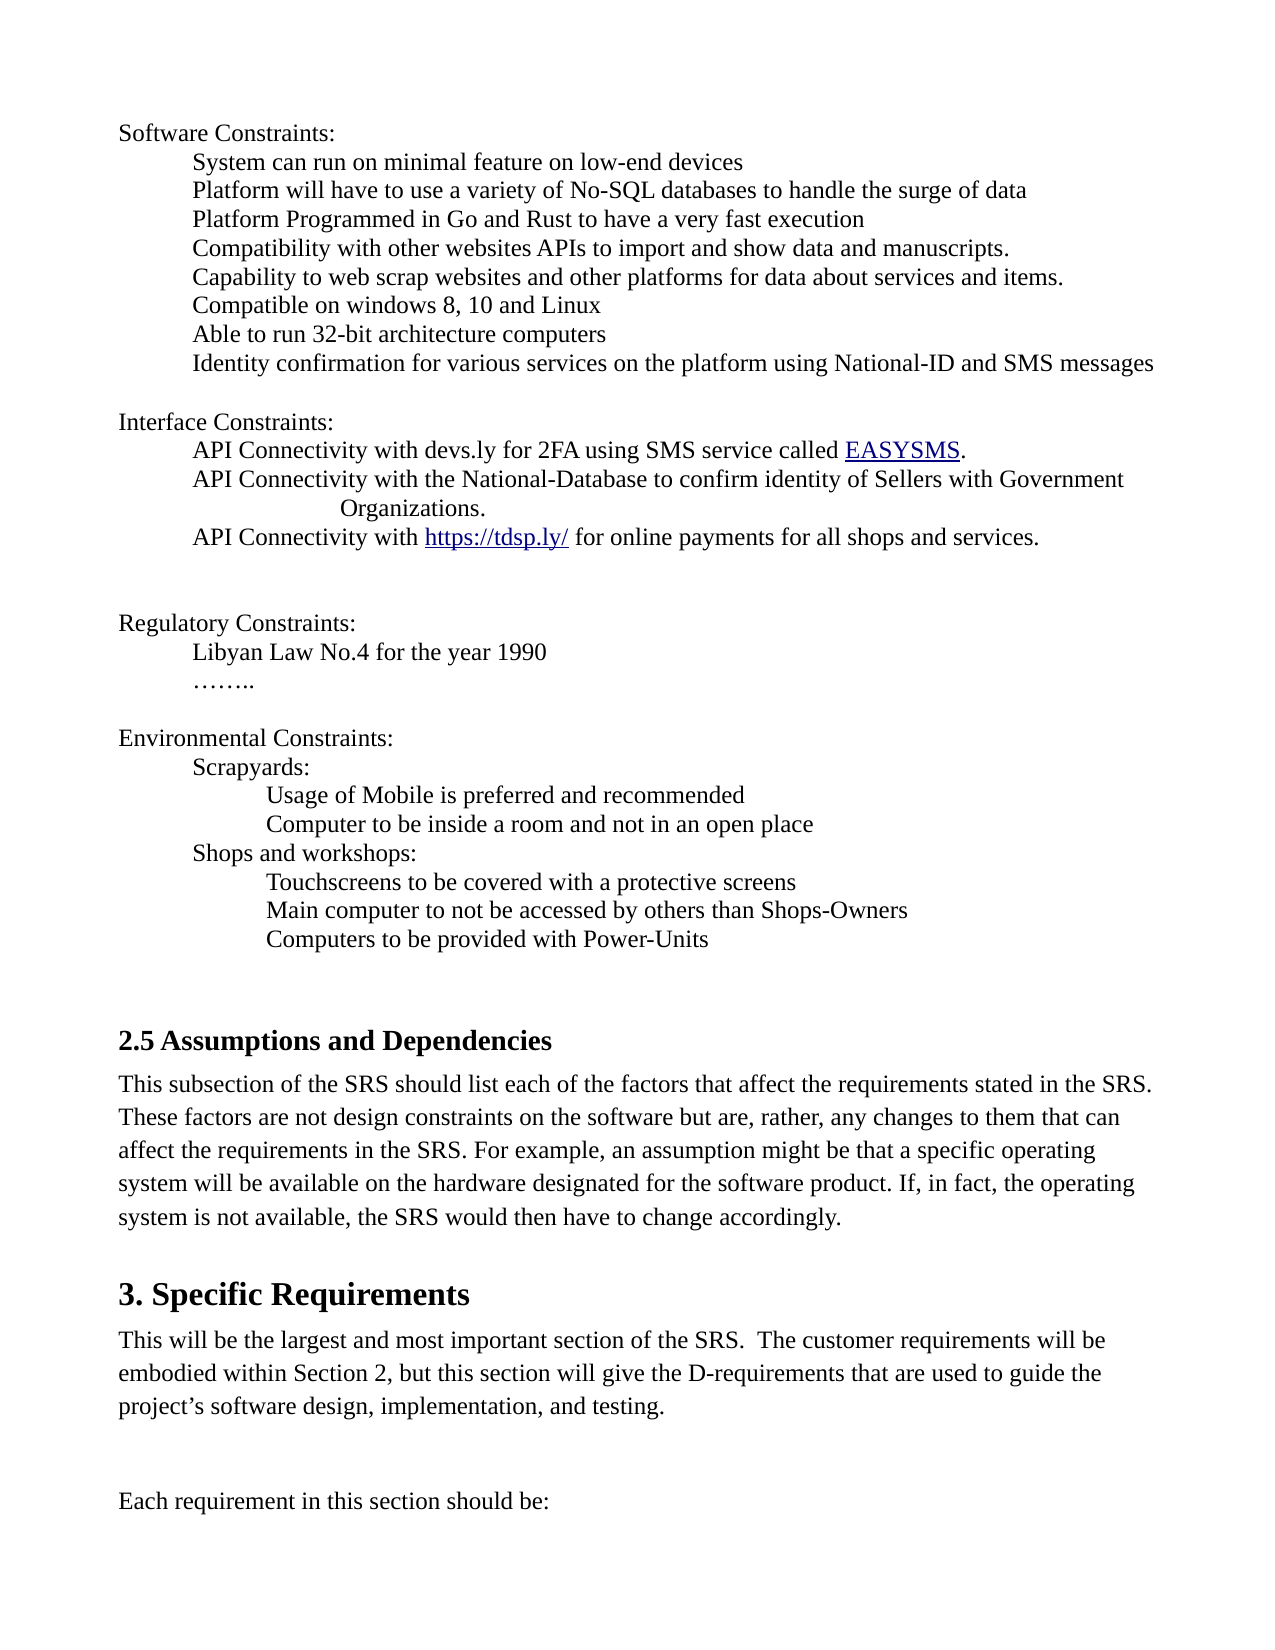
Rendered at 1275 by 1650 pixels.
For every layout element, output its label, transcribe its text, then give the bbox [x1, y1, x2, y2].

text Regulatory Constraints: [118, 608, 1157, 637]
subtitle 2.5 Assumptions and Dependencies [118, 1023, 1157, 1057]
text Computer to be inside a room and not in an open place [118, 809, 1157, 838]
text Environmental Constraints: [118, 723, 1157, 752]
text Platform Programmed in Go and Rust to have a very fast execution [118, 204, 1157, 233]
text Compatibility with other websites APIs to import and show data and manuscripts. [118, 233, 1157, 262]
subtitle 3. Specific Requirements [118, 1274, 1157, 1312]
text System can run on minimal feature on low-end devices [118, 147, 1157, 176]
text This subsection of the SRS should list each of the factors that affect the requirements stated in the SRS. These factors are not design constraints on the software but are, rather, any changes to them that can affect the requirements in the SRS. For example, an assumption might be that a specific operating system will be available on the hardware designated for the software product. If, in fact, the operating system is not available, the SRS would then have to change accordingly. [118, 1069, 1157, 1230]
text Software Constraints: [118, 118, 1157, 147]
text Capability to web scrap websites and other platforms for data about services and items. [118, 262, 1157, 291]
text API Connectivity with https://tdsp.ly/ for online payments for all shops and services. [118, 522, 1157, 550]
text This will be the largest and most important section of the SRS. The customer requirements will be embodied within Section 2, but this section will give the D-requirements that are used to guide the project’s software design, implementation, and testing. [118, 1325, 1157, 1420]
text Scrapyards: [118, 752, 1157, 780]
text Shops and workshops: [118, 838, 1157, 867]
text Interface Constraints: [118, 407, 1157, 435]
text Platform will have to use a variety of No-SQL databases to handle the surge of data [118, 176, 1157, 204]
text Usage of Mobile is preferred and recommended [118, 780, 1157, 809]
text Able to run 32-bit architecture computers [118, 319, 1157, 348]
text Main computer to not be accessed by others than Shops-Owners [118, 895, 1157, 924]
text …….. [118, 665, 1157, 694]
text Compatible on windows 8, 10 and Linux [118, 291, 1157, 319]
text Touchscreens to be covered with a protective screens [118, 867, 1157, 895]
text Each requirement in this section should be: [118, 1486, 1157, 1515]
text Libyan Law No.4 for the year 1990 [118, 637, 1157, 665]
text API Connectivity with the National-Database to confirm identity of Sellers with Government Organizations. [118, 464, 1157, 522]
text Computers to be provided with Power-Units [118, 924, 1157, 953]
text Identity confirmation for various services on the platform using National-ID and SMS messages [118, 348, 1157, 378]
text API Connectivity with devs.ly for 2FA using SMS service called EASYSMS. [118, 435, 1157, 464]
